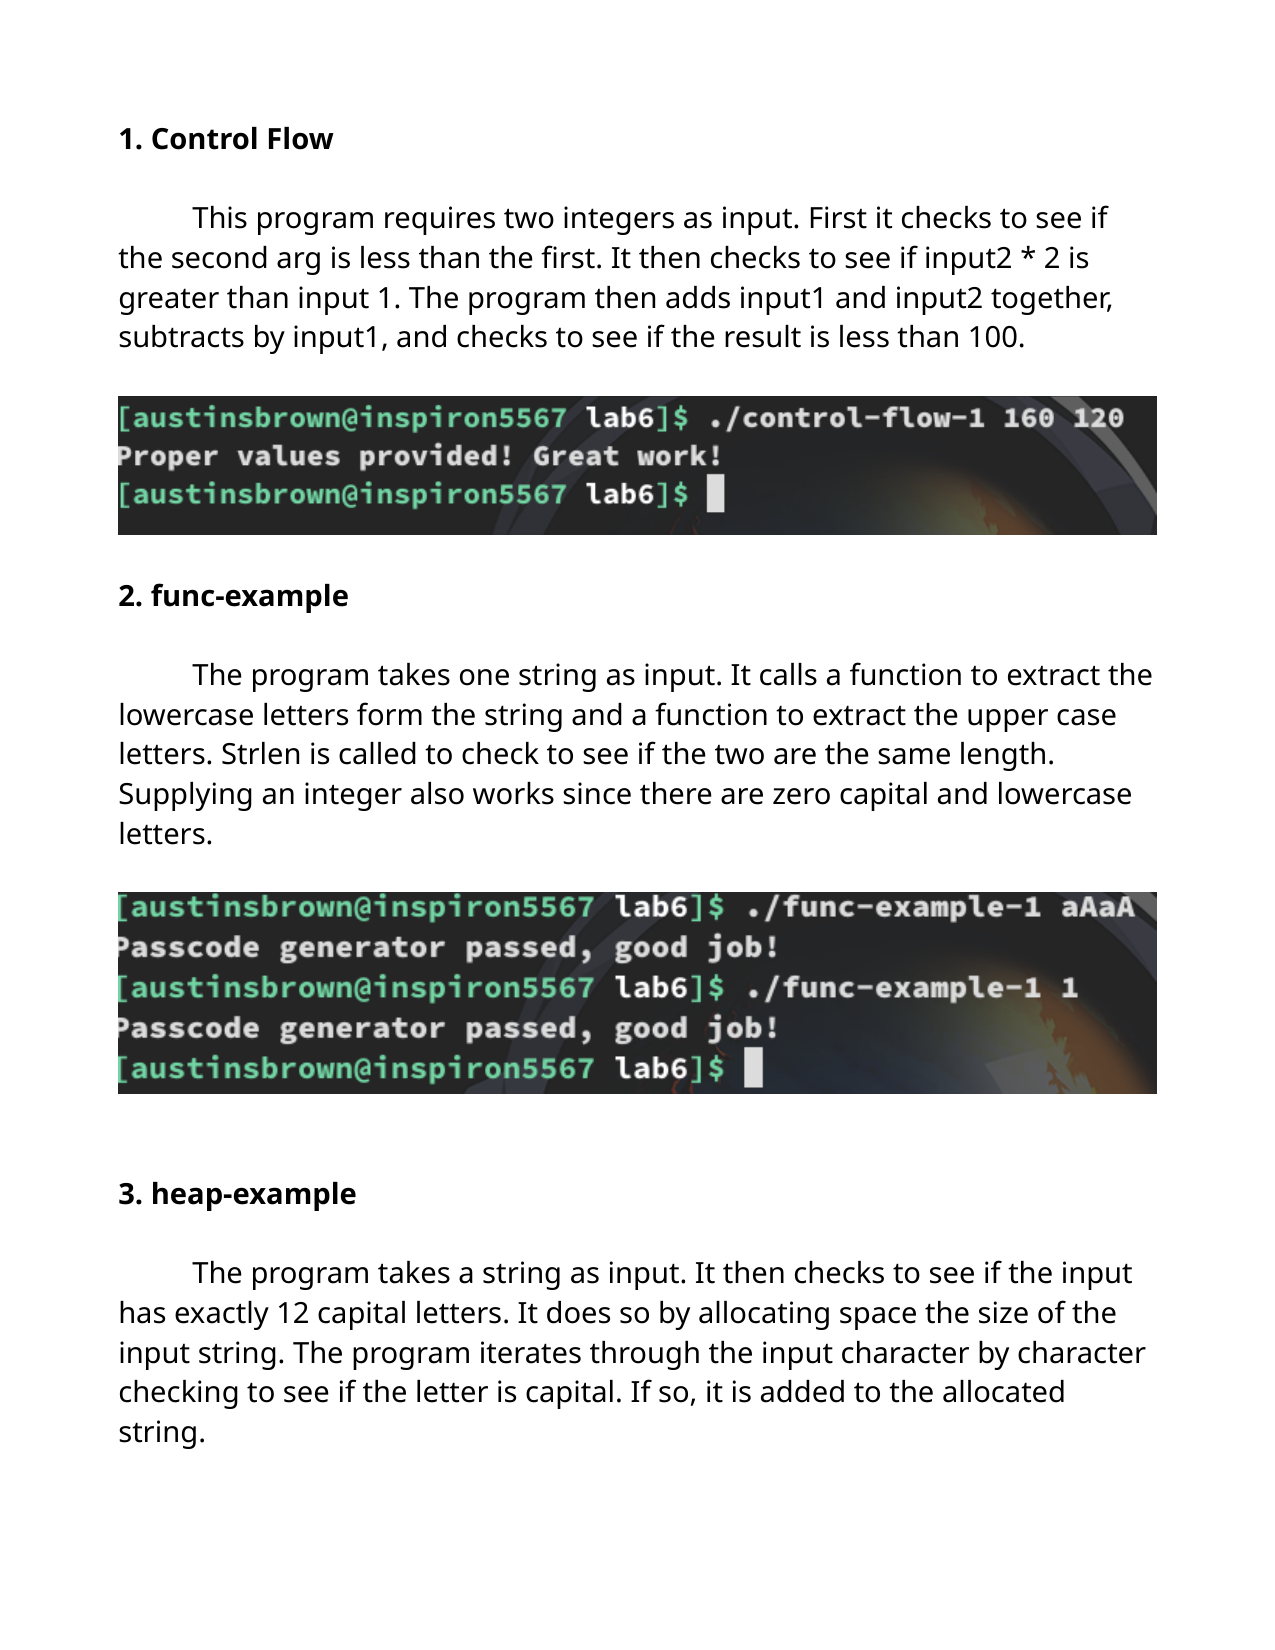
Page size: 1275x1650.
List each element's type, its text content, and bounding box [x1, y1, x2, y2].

text 3. heap-example [118, 1173, 1157, 1213]
text This program requires two integers as input. First it checks to see if the second arg is less than the first. It then checks to see if input2 * 2 is greater than input 1. The program then adds input1 and input2 together, subtracts by input1, and checks to see if the result is less than 100. [118, 197, 1157, 356]
text The program takes a string as input. It then checks to see if the input has exactly 12 capital letters. It does so by allocating space the size of the input string. The program iterates through the input character by character checking to see if the letter is capital. If so, it is added to the allocated string. [118, 1253, 1157, 1451]
text 1. Control Flow [118, 118, 1157, 158]
text The program takes one string as input. It calls a function to extract the lowercase letters form the string and a function to extract the upper case letters. Strlen is called to check to see if the two are the same length. Supplying an integer also works since there are zero capital and lowercase letters. [118, 654, 1157, 853]
picture [118, 892, 1157, 1094]
picture [118, 396, 1157, 535]
text 2. func-example [118, 575, 1157, 614]
